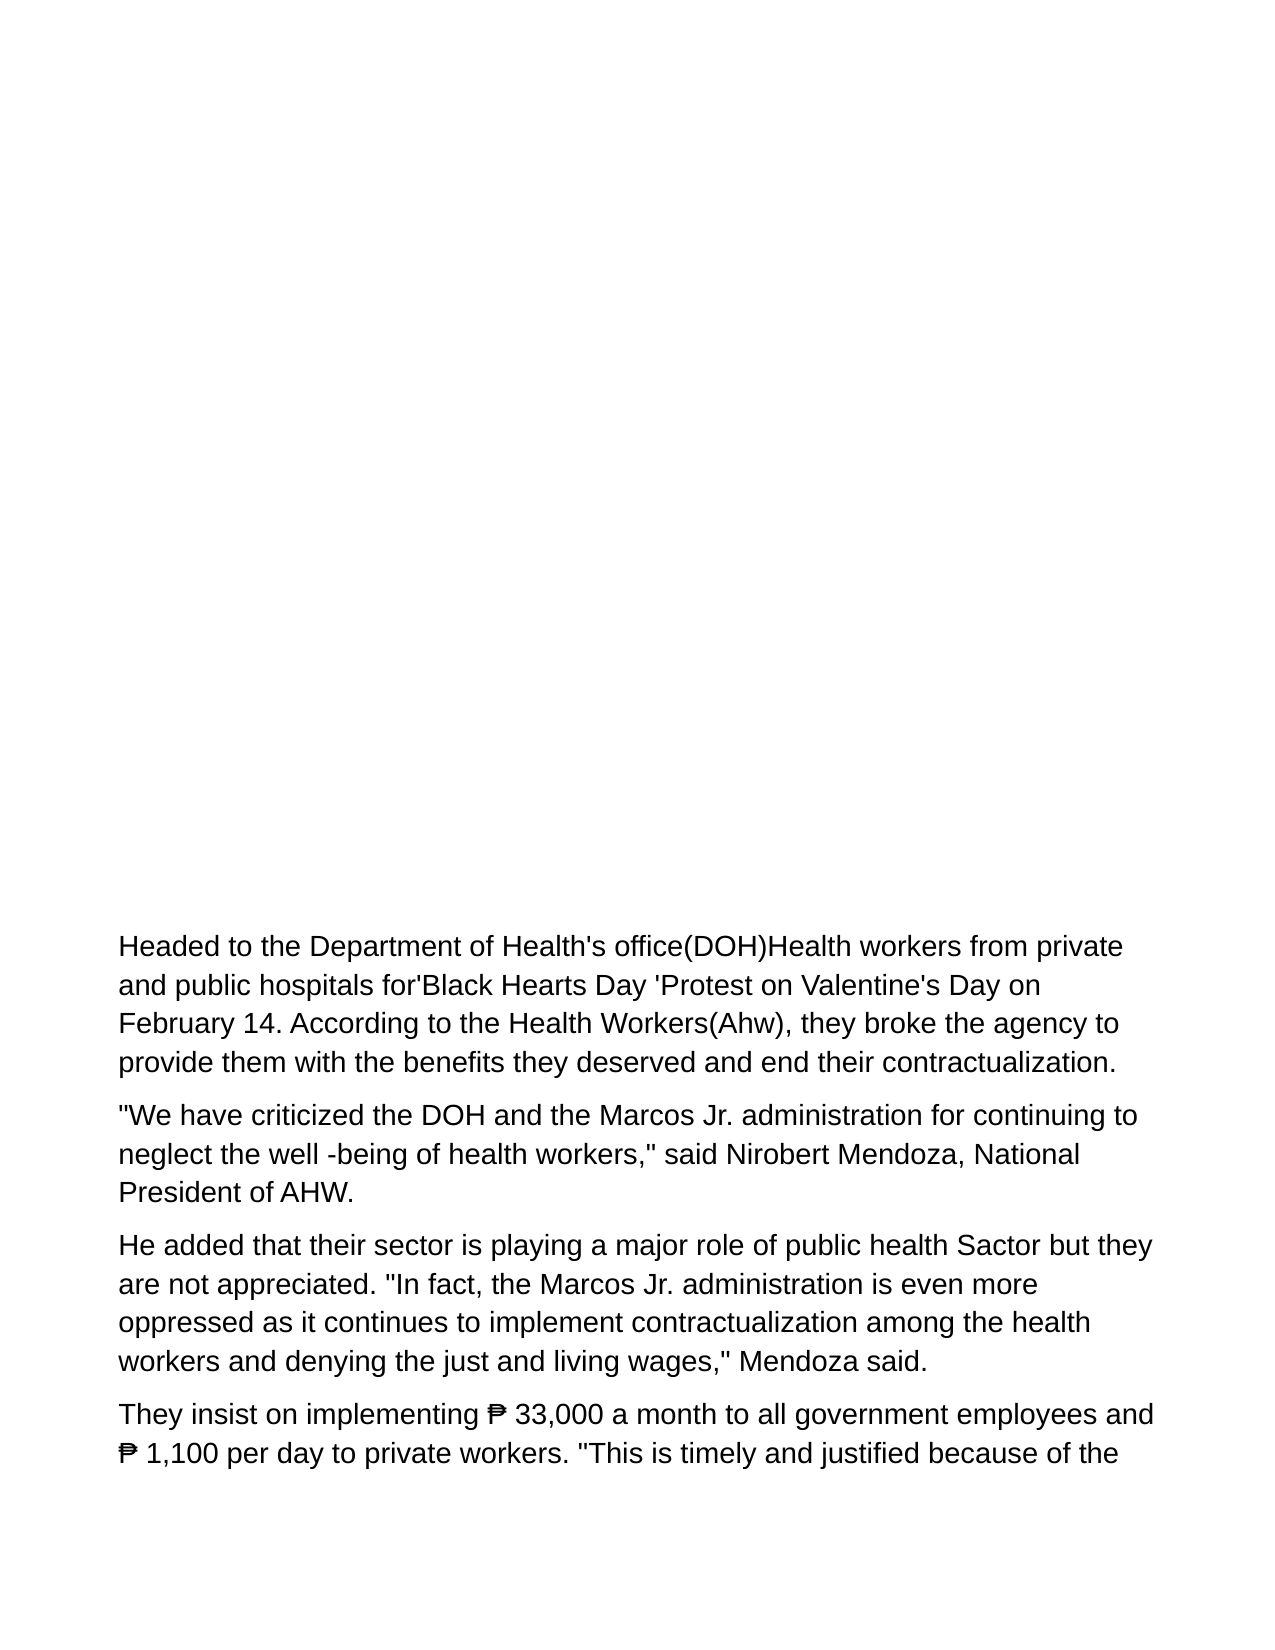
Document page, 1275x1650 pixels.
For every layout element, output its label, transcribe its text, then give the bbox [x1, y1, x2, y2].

text He added that their sector is playing a major role of public health Sactor but they are not appreciated. "In fact, the Marcos Jr. administration is even more oppressed as it continues to implement contractualization among the health workers and denying the just and living wages," Mendoza said. [118, 1228, 1157, 1377]
text "We have criticized the DOH and the Marcos Jr. administration for continuing to neglect the well -being of health workers," said Nirobert Mendoza, National President of AHW. [118, 1098, 1157, 1209]
text They insist on implementing ₱ 33,000 a month to all government employees and ₱ 1,100 per day to private workers. "This is timely and justified because of the [118, 1397, 1157, 1469]
text Headed to the Department of Health's office(DOH)Health workers from private and public hospitals for'Black Hearts Day 'Protest on Valentine's Day on February 14. According to the Health Workers(Ahw), they broke the agency to provide them with the benefits they deserved and end their contractualization. [118, 118, 1157, 1078]
